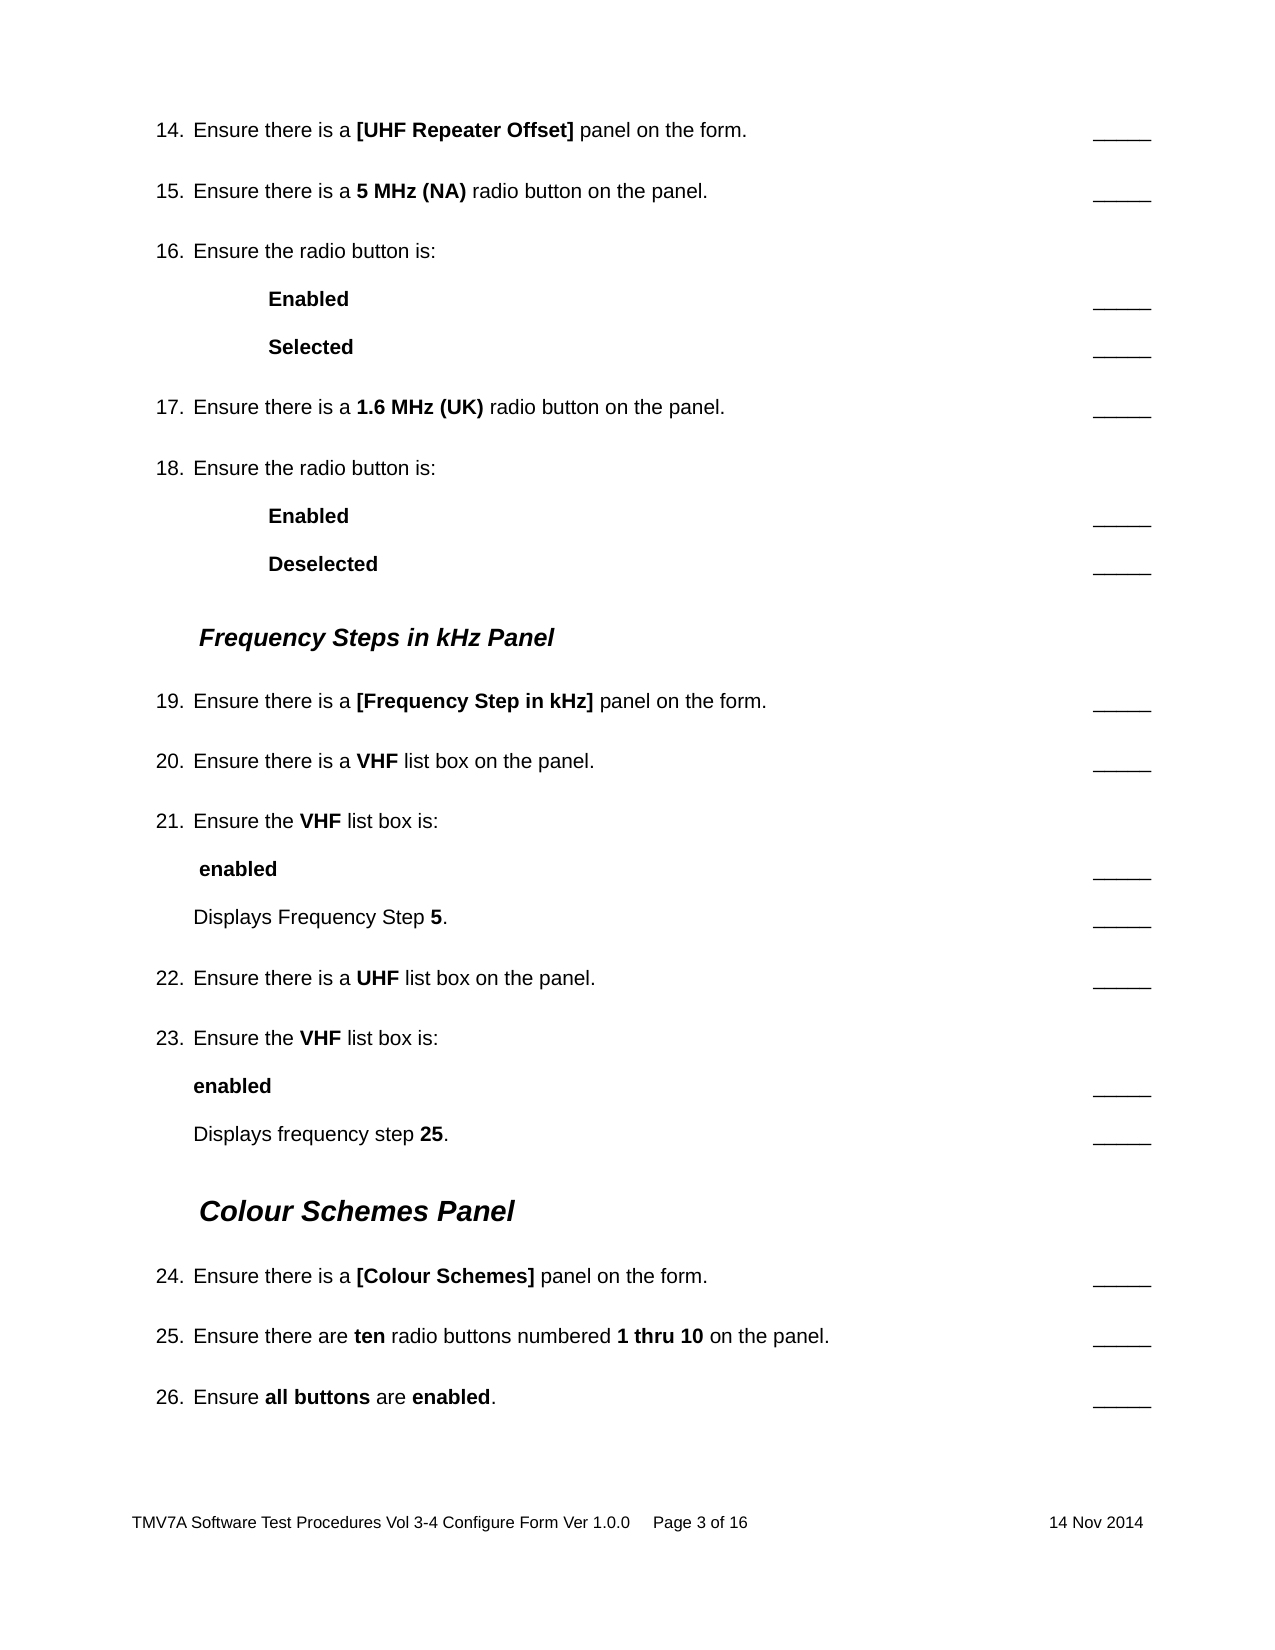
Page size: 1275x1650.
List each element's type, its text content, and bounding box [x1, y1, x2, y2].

list Ensure the radio button is: Enabled _____ Deselected _____ Frequency Steps in kHz Panel [156, 456, 1157, 676]
list Ensure there is a [Colour Schemes] panel on the form. _____ [156, 1264, 1157, 1312]
list Ensure there is a 5 MHz (NA) radio button on the panel. _____ [156, 178, 1157, 226]
list Ensure there is a [Frequency Step in kHz] panel on the form. _____ [156, 688, 1157, 736]
list Ensure there is a UHF list box on the panel. _____ [156, 966, 1157, 1013]
list Ensure there is a [UHF Repeater Offset] panel on the form. _____ [156, 118, 1157, 166]
list Ensure there is a VHF list box on the panel. _____ [156, 749, 1157, 797]
list Ensure the radio button is: Enabled _____ Selected _____ [156, 239, 1157, 383]
list Ensure the VHF list box is: enabled _____ Displays Frequency Step 5. _____ [156, 809, 1157, 953]
list Ensure there are ten radio buttons numbered 1 thru 10 on the panel. _____ [156, 1324, 1157, 1372]
list Ensure the VHF list box is: enabled _____ Displays frequency step 25. _____ Colour Schemes Panel [156, 1026, 1157, 1251]
list Ensure there is a 1.6 MHz (UK) radio button on the panel. _____ [156, 395, 1157, 443]
list Ensure all buttons are enabled. _____ [156, 1384, 1157, 1432]
